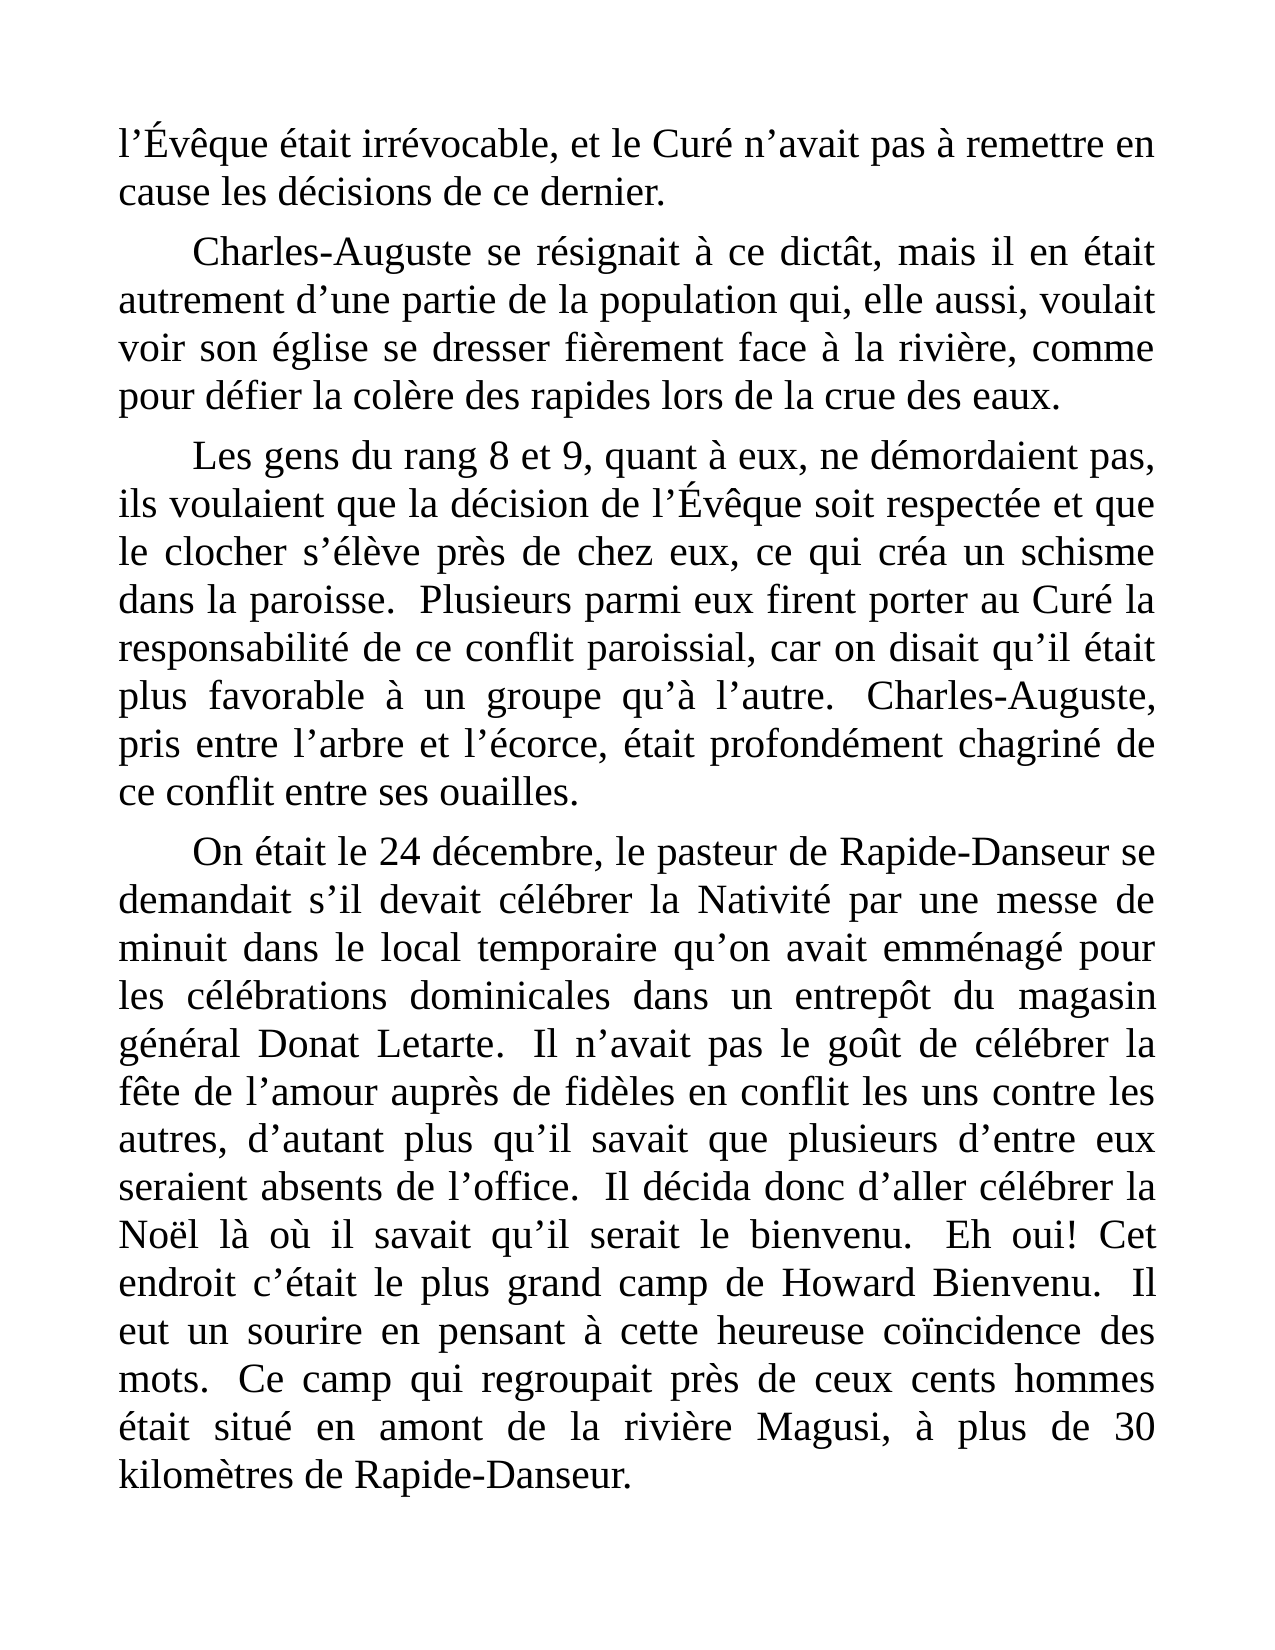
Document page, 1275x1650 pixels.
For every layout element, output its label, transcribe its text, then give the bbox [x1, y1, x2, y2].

text On était le 24 décembre, le pasteur de Rapide-Danseur se demandait s’il devait célébrer la Nativité par une messe de minuit dans le local temporaire qu’on avait emménagé pour les célébrations dominicales dans un entrepôt du magasin général Donat Letarte. Il n’avait pas le goût de célébrer la fête de l’amour auprès de fidèles en conflit les uns contre les autres, d’autant plus qu’il savait que plusieurs d’entre eux seraient absents de l’office. Il décida donc d’aller célébrer la Noël là où il savait qu’il serait le bienvenu. Eh oui! Cet endroit c’était le plus grand camp de Howard Bienvenu. Il eut un sourire en pensant à cette heureuse coïncidence des mots. Ce camp qui regroupait près de ceux cents hommes était situé en amont de la rivière Magusi, à plus de 30 kilomètres de Rapide-Danseur. [118, 826, 1157, 1497]
text l’Évêque était irrévocable, et le Curé n’avait pas à remettre en cause les décisions de ce dernier. [118, 118, 1157, 214]
text Les gens du rang 8 et 9, quant à eux, ne démordaient pas, ils voulaient que la décision de l’Évêque soit respectée et que le clocher s’élève près de chez eux, ce qui créa un schisme dans la paroisse. Plusieurs parmi eux firent porter au Curé la responsabilité de ce conflit paroissial, car on disait qu’il était plus favorable à un groupe qu’à l’autre. Charles-Auguste, pris entre l’arbre et l’écorce, était profondément chagriné de ce conflit entre ses ouailles. [118, 431, 1157, 814]
text Charles-Auguste se résignait à ce dictât, mais il en était autrement d’une partie de la population qui, elle aussi, voulait voir son église se dresser fièrement face à la rivière, comme pour défier la colère des rapides lors de la crue des eaux. [118, 226, 1157, 418]
